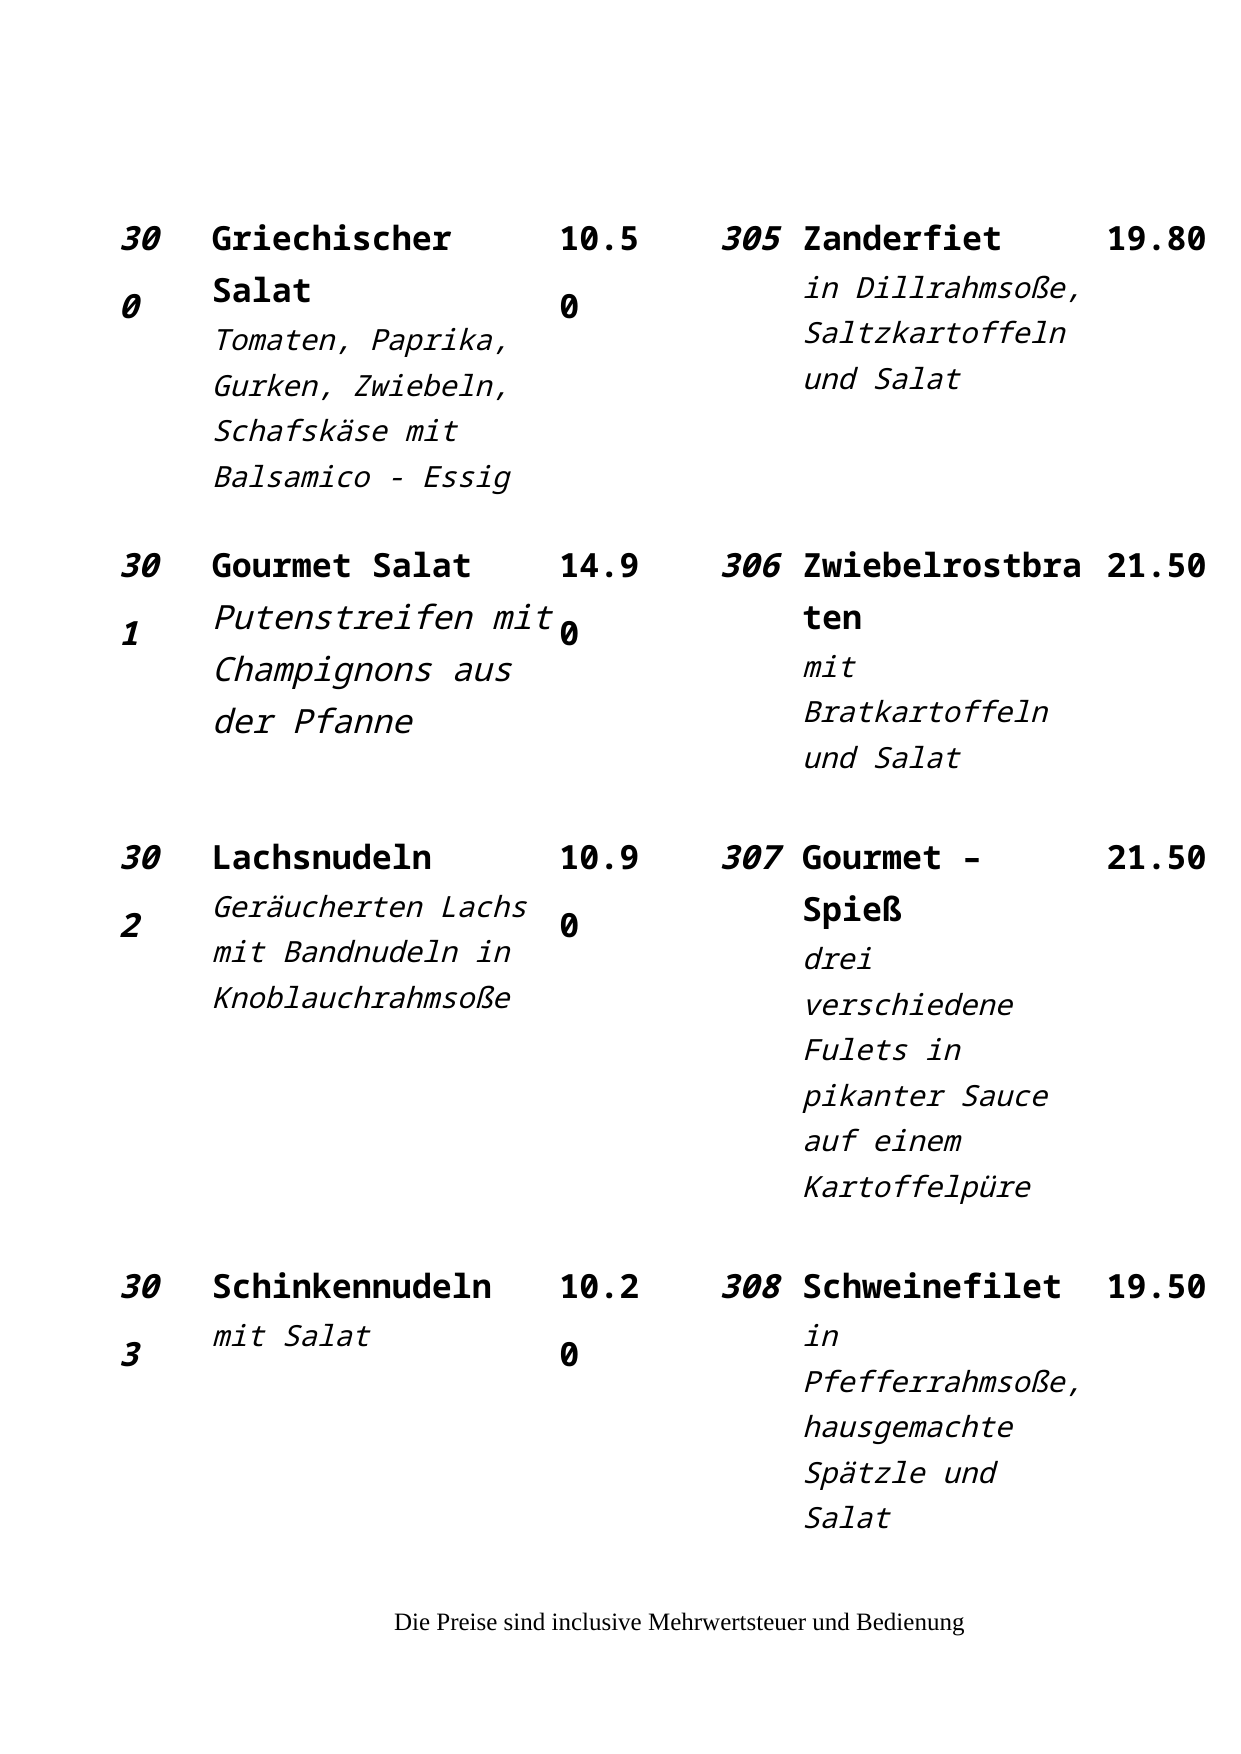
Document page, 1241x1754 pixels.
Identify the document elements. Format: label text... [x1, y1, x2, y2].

table_cell [173, 834, 212, 1263]
table_cell [173, 215, 212, 541]
table_cell Schinkennudeln mit Salat [212, 1263, 559, 1542]
table_cell Gourmet – Spieß drei verschiedene Fulets in pikanter Sauce auf einem Kartoffelpüre [802, 834, 1092, 1263]
table_cell 19.50 [1092, 1263, 1206, 1542]
table_cell Gourmet Salat Putenstreifen mit Champignons aus der Pfanne [212, 541, 559, 834]
table_cell 19.80 [1092, 215, 1206, 541]
table_cell Lachsnudeln Geräucherten Lachs mit Bandnudeln in Knoblauchrahmsoße [212, 834, 559, 1263]
table_cell [784, 541, 802, 834]
table_cell [1206, 215, 1240, 541]
table_cell 308 [719, 1263, 784, 1542]
table_cell [784, 834, 802, 1263]
table_cell [1206, 541, 1240, 834]
table_cell [653, 541, 719, 834]
table_cell 10.90 [559, 834, 653, 1263]
table_cell 302 [118, 834, 173, 1263]
table_header [118, 118, 1240, 215]
table_cell [653, 215, 719, 541]
table_cell 21.50 [1092, 541, 1206, 834]
table_cell 301 [118, 541, 173, 834]
table_cell Schweinefilet in Pfefferrahmsoße, hausgemachte Spätzle und Salat [802, 1263, 1092, 1542]
table_cell 14.90 [559, 541, 653, 834]
table_cell [784, 1263, 802, 1542]
table_cell 307 [719, 834, 784, 1263]
table_cell 306 [719, 541, 784, 834]
table_cell 300 [118, 215, 173, 541]
table_cell Zanderfiet in Dillrahmsoße, Saltzkartoffeln und Salat [802, 215, 1092, 541]
table_cell 10.50 [559, 215, 653, 541]
table_cell 305 [719, 215, 784, 541]
table_cell [784, 215, 802, 541]
table_cell Griechischer Salat Tomaten, Paprika, Gurken, Zwiebeln, Schafskäse mit Balsamico - Essig [212, 215, 559, 541]
table_cell [1206, 834, 1240, 1263]
table_cell 303 [118, 1263, 173, 1542]
table_cell 21.50 [1092, 834, 1206, 1263]
table_cell [653, 1263, 719, 1542]
table_cell [1206, 1263, 1240, 1542]
table_cell [173, 541, 212, 834]
table_cell 10.20 [559, 1263, 653, 1542]
table_cell Zwiebelrostbraten mit Bratkartoffeln und Salat [802, 541, 1092, 834]
table_cell [653, 834, 719, 1263]
table_cell [173, 1263, 212, 1542]
